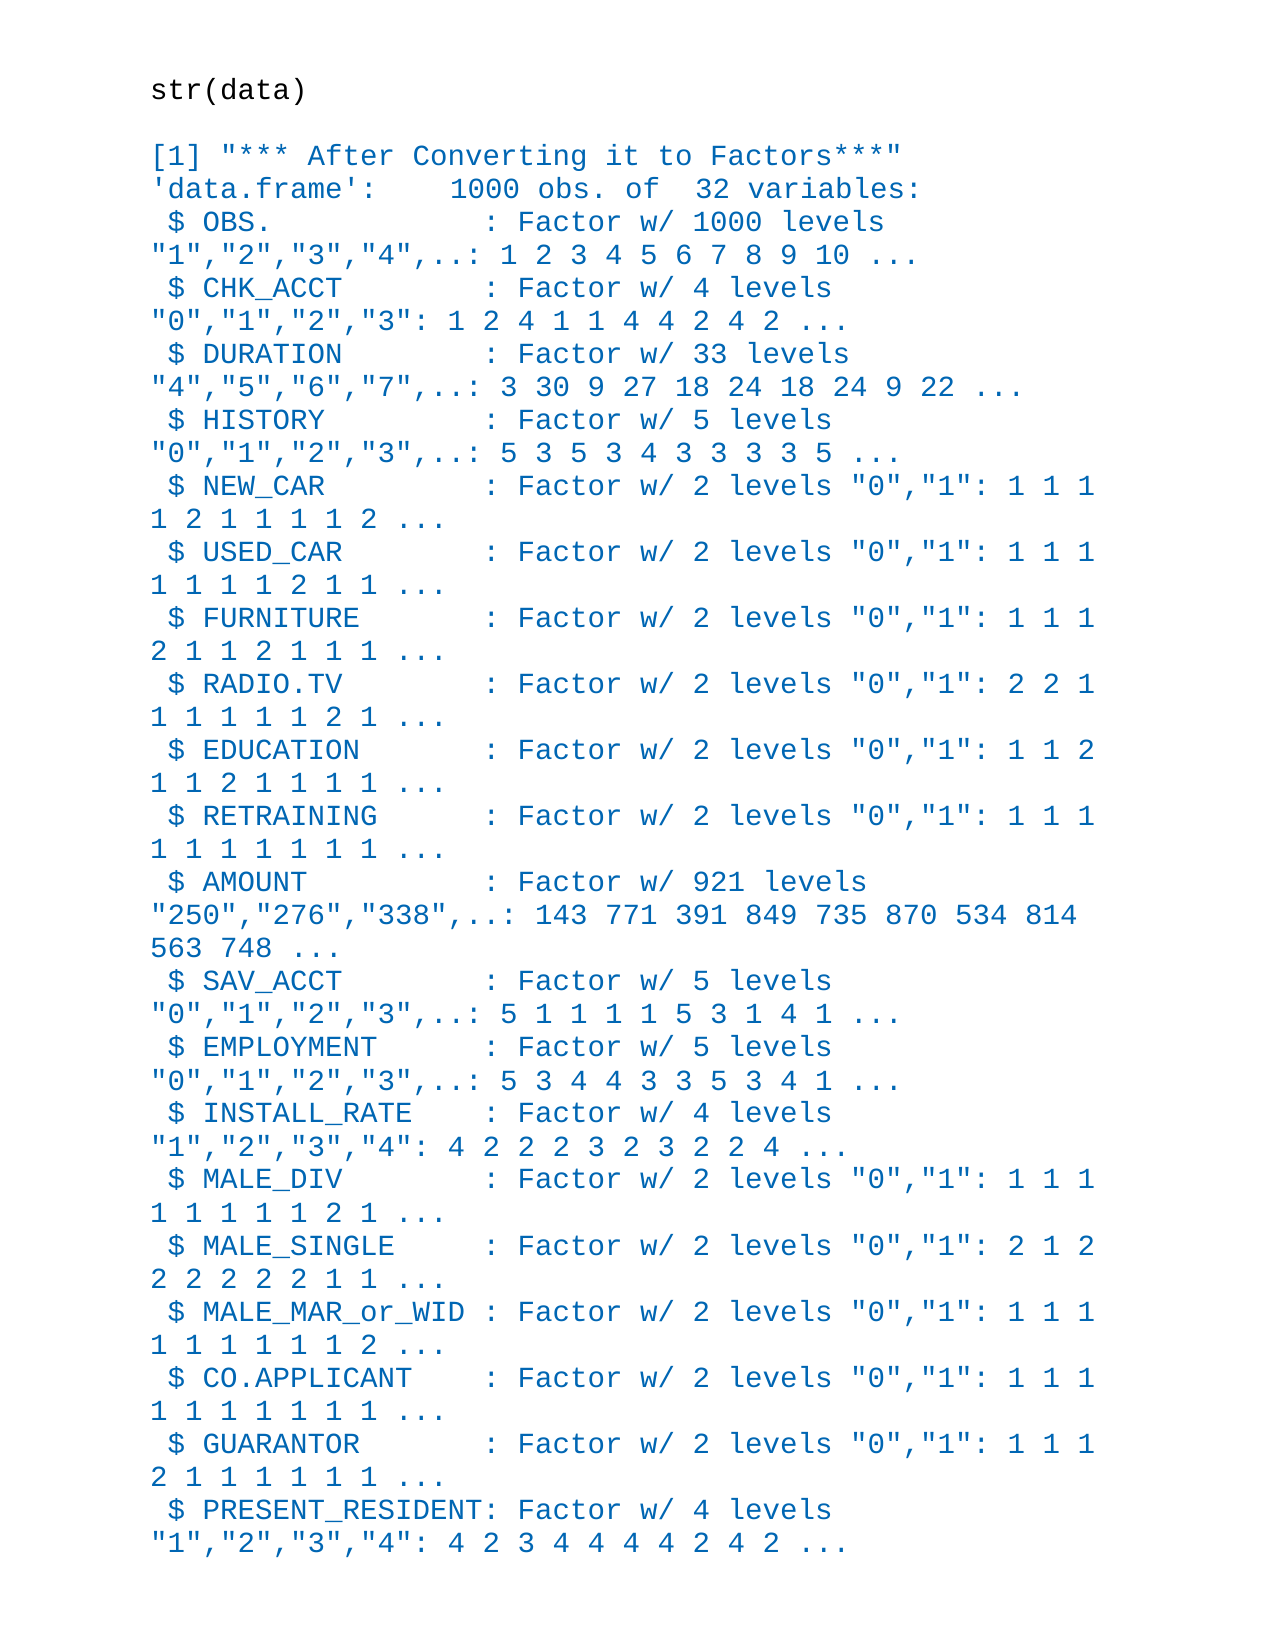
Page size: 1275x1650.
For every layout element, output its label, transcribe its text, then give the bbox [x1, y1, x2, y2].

text $ CHK_ACCT : Factor w/ 4 levels "0","1","2","3": 1 2 4 1 1 4 4 2 4 2 ... [150, 273, 1125, 339]
text 'data.frame': 1000 obs. of 32 variables: [150, 174, 1125, 207]
text $ PRESENT_RESIDENT: Factor w/ 4 levels "1","2","3","4": 4 2 3 4 4 4 4 2 4 2 ... [150, 1495, 1125, 1561]
text $ EDUCATION : Factor w/ 2 levels "0","1": 1 1 2 1 1 2 1 1 1 1 ... [150, 735, 1125, 801]
text $ MALE_SINGLE : Factor w/ 2 levels "0","1": 2 1 2 2 2 2 2 2 1 1 ... [150, 1231, 1125, 1297]
text $ CO.APPLICANT : Factor w/ 2 levels "0","1": 1 1 1 1 1 1 1 1 1 1 ... [150, 1363, 1125, 1429]
text $ MALE_MAR_or_WID : Factor w/ 2 levels "0","1": 1 1 1 1 1 1 1 1 1 2 ... [150, 1297, 1125, 1363]
text $ RADIO.TV : Factor w/ 2 levels "0","1": 2 2 1 1 1 1 1 1 2 1 ... [150, 669, 1125, 735]
text $ USED_CAR : Factor w/ 2 levels "0","1": 1 1 1 1 1 1 1 2 1 1 ... [150, 537, 1125, 603]
text $ SAV_ACCT : Factor w/ 5 levels "0","1","2","3",..: 5 1 1 1 1 5 3 1 4 1 ... [150, 967, 1125, 1033]
text $ DURATION : Factor w/ 33 levels "4","5","6","7",..: 3 30 9 27 18 24 18 24 9 22 ... [150, 339, 1125, 405]
text $ AMOUNT : Factor w/ 921 levels "250","276","338",..: 143 771 391 849 735 870 534 814 563 748 ... [150, 867, 1125, 967]
text str(data) [150, 75, 1125, 108]
text $ GUARANTOR : Factor w/ 2 levels "0","1": 1 1 1 2 1 1 1 1 1 1 ... [150, 1429, 1125, 1495]
text $ HISTORY : Factor w/ 5 levels "0","1","2","3",..: 5 3 5 3 4 3 3 3 3 5 ... [150, 405, 1125, 471]
text $ EMPLOYMENT : Factor w/ 5 levels "0","1","2","3",..: 5 3 4 4 3 3 5 3 4 1 ... [150, 1033, 1125, 1099]
text $ RETRAINING : Factor w/ 2 levels "0","1": 1 1 1 1 1 1 1 1 1 1 ... [150, 801, 1125, 867]
text $ NEW_CAR : Factor w/ 2 levels "0","1": 1 1 1 1 2 1 1 1 1 2 ... [150, 471, 1125, 537]
text [1] "*** After Converting it to Factors***" [150, 141, 1125, 174]
text $ FURNITURE : Factor w/ 2 levels "0","1": 1 1 1 2 1 1 2 1 1 1 ... [150, 603, 1125, 669]
text $ OBS. : Factor w/ 1000 levels "1","2","3","4",..: 1 2 3 4 5 6 7 8 9 10 ... [150, 207, 1125, 273]
text $ INSTALL_RATE : Factor w/ 4 levels "1","2","3","4": 4 2 2 2 3 2 3 2 2 4 ... [150, 1099, 1125, 1165]
text $ MALE_DIV : Factor w/ 2 levels "0","1": 1 1 1 1 1 1 1 1 2 1 ... [150, 1165, 1125, 1231]
